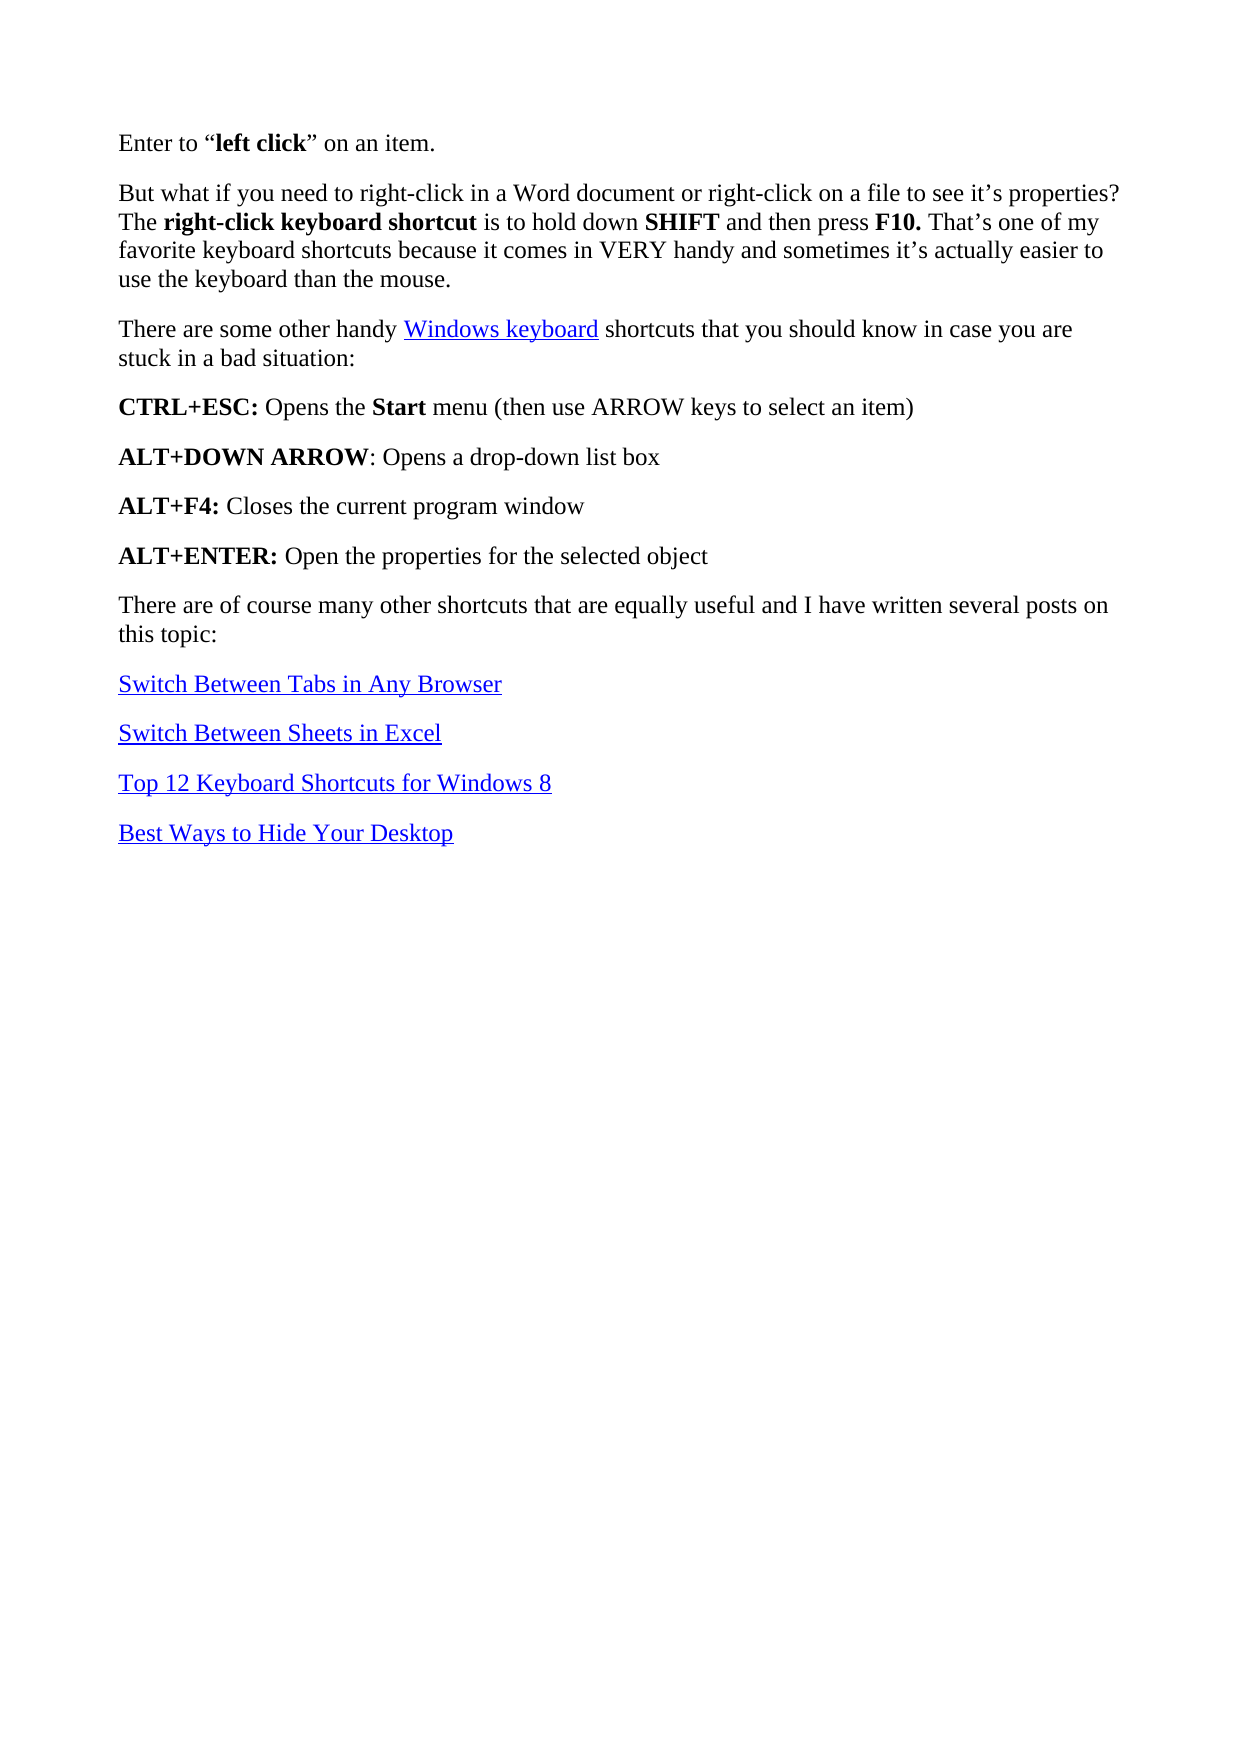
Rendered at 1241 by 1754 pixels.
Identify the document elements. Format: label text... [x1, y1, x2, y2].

text HYPERLINK "http://www.online-tech-tips.com/windows-8/top-12-keyboard-shortcuts-for-windows-8/"Top 12 Keyboard Shortcuts for Windows 8 [118, 768, 1122, 797]
text HYPERLINK "http://www.online-tech-tips.com/ms-office-tips/switch-between-worksheets-excel/"Switch Between Sheets in Excel [118, 718, 1122, 747]
text Enter to “left click” on an item. [118, 128, 1122, 157]
text CTRL+ESC: Opens the Start menu (then use ARROW keys to select an item) [118, 392, 1122, 421]
text There are of course many other shortcuts that are equally useful and I have written several posts on this topic: [118, 591, 1122, 648]
text HYPERLINK "http://www.online-tech-tips.com/computer-tips/hide-windows-desktop-screen/"Best Ways to Hide Your Desktop [118, 818, 1122, 846]
text ALT+ENTER: Open the properties for the selected object [118, 541, 1122, 570]
text ALT+F4: Closes the current program window [118, 491, 1122, 520]
text HYPERLINK "http://www.online-tech-tips.com/internet-explorer-tips/how-to-switch-between-tabs-in-ie7-using-shortcut-key/"Switch Between Tabs in Any Browser [118, 669, 1122, 698]
text ALT+DOWN ARROW: Opens a drop-down list box [118, 442, 1122, 471]
text There are some other handy HYPERLINK "\l "Windows keyboard shortcuts that you should know in case you are stuck in a bad situation: [118, 314, 1122, 371]
text But what if you need to right-click in a Word document or right-click on a file to see it’s properties? The right-click keyboard shortcut is to hold down SHIFT and then press F10. That’s one of my favorite keyboard shortcuts because it comes in VERY handy and sometimes it’s actually easier to use the keyboard than the mouse. [118, 178, 1122, 293]
